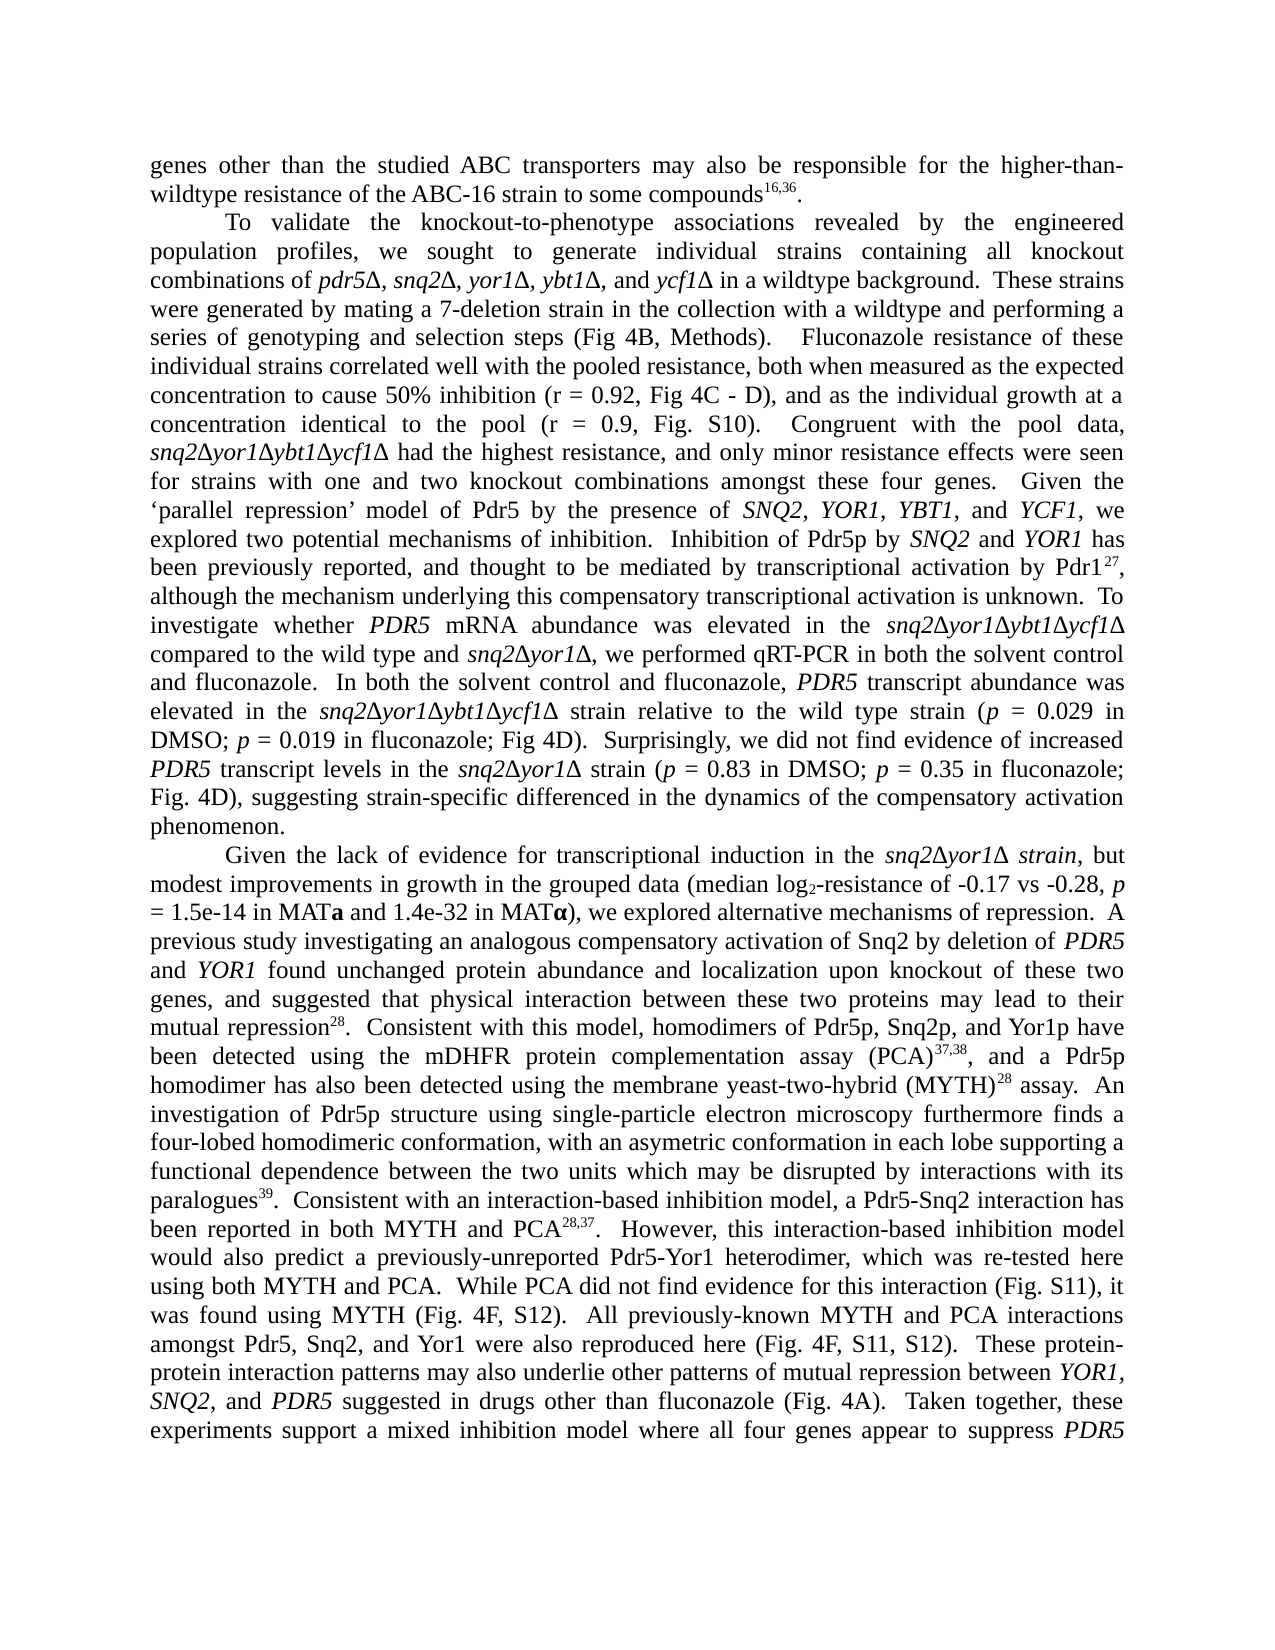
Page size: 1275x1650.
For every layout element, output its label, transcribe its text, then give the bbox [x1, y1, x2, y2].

text genes other than the studied ABC transporters may also be responsible for the higher-than-wildtype resistance of the ABC-16 strain to some compounds16,36. [150, 150, 1125, 207]
text Given the lack of evidence for transcriptional induction in the snq2∆yor1∆ strain, but modest improvements in growth in the grouped data (median log2-resistance of -0.17 vs -0.28, p = 1.5e-14 in MATa and 1.4e-32 in MATα), we explored alternative mechanisms of repression. A previous study investigating an analogous compensatory activation of Snq2 by deletion of PDR5 and YOR1 found unchanged protein abundance and localization upon knockout of these two genes, and suggested that physical interaction between these two proteins may lead to their mutual repression28. Consistent with this model, homodimers of Pdr5p, Snq2p, and Yor1p have been detected using the mDHFR protein complementation assay (PCA)37,38, and a Pdr5p homodimer has also been detected using the membrane yeast-two-hybrid (MYTH)28 assay. An investigation of Pdr5p structure using single-particle electron microscopy furthermore finds a four-lobed homodimeric conformation, with an asymetric conformation in each lobe supporting a functional dependence between the two units which may be disrupted by interactions with its paralogues39. Consistent with an interaction-based inhibition model, a Pdr5-Snq2 interaction has been reported in both MYTH and PCA28,37. However, this interaction-based inhibition model would also predict a previously-unreported Pdr5-Yor1 heterodimer, which was re-tested here using both MYTH and PCA. While PCA did not find evidence for this interaction (Fig. S11), it was found using MYTH (Fig. 4F, S12). All previously-known MYTH and PCA interactions amongst Pdr5, Snq2, and Yor1 were also reproduced here (Fig. 4F, S11, S12). These protein-protein interaction patterns may also underlie other patterns of mutual repression between YOR1, SNQ2, and PDR5 suggested in drugs other than fluconazole (Fig. 4A). Taken together, these experiments support a mixed inhibition model where all four genes appear to suppress PDR5 [150, 840, 1125, 1444]
text To validate the knockout-to-phenotype associations revealed by the engineered population profiles, we sought to generate individual strains containing all knockout combinations of pdr5∆, snq2∆, yor1∆, ybt1∆, and ycf1∆ in a wildtype background. These strains were generated by mating a 7-deletion strain in the collection with a wildtype and performing a series of genotyping and selection steps (Fig 4B, Methods). Fluconazole resistance of these individual strains correlated well with the pooled resistance, both when measured as the expected concentration to cause 50% inhibition (r = 0.92, Fig 4C - D), and as the individual growth at a concentration identical to the pool (r = 0.9, Fig. S10). Congruent with the pool data, snq2∆yor1∆ybt1∆ycf1∆ had the highest resistance, and only minor resistance effects were seen for strains with one and two knockout combinations amongst these four genes. Given the ‘parallel repression’ model of Pdr5 by the presence of SNQ2, YOR1, YBT1, and YCF1, we explored two potential mechanisms of inhibition. Inhibition of Pdr5p by SNQ2 and YOR1 has been previously reported, and thought to be mediated by transcriptional activation by Pdr127, although the mechanism underlying this compensatory transcriptional activation is unknown. To investigate whether PDR5 mRNA abundance was elevated in the snq2∆yor1∆ybt1∆ycf1∆ compared to the wild type and snq2∆yor1∆, we performed qRT-PCR in both the solvent control and fluconazole. In both the solvent control and fluconazole, PDR5 transcript abundance was elevated in the snq2∆yor1∆ybt1∆ycf1∆ strain relative to the wild type strain (p = 0.029 in DMSO; p = 0.019 in fluconazole; Fig 4D). Surprisingly, we did not find evidence of increased PDR5 transcript levels in the snq2∆yor1∆ strain (p = 0.83 in DMSO; p = 0.35 in fluconazole; Fig. 4D), suggesting strain-specific differenced in the dynamics of the compensatory activation phenomenon. [150, 207, 1125, 840]
